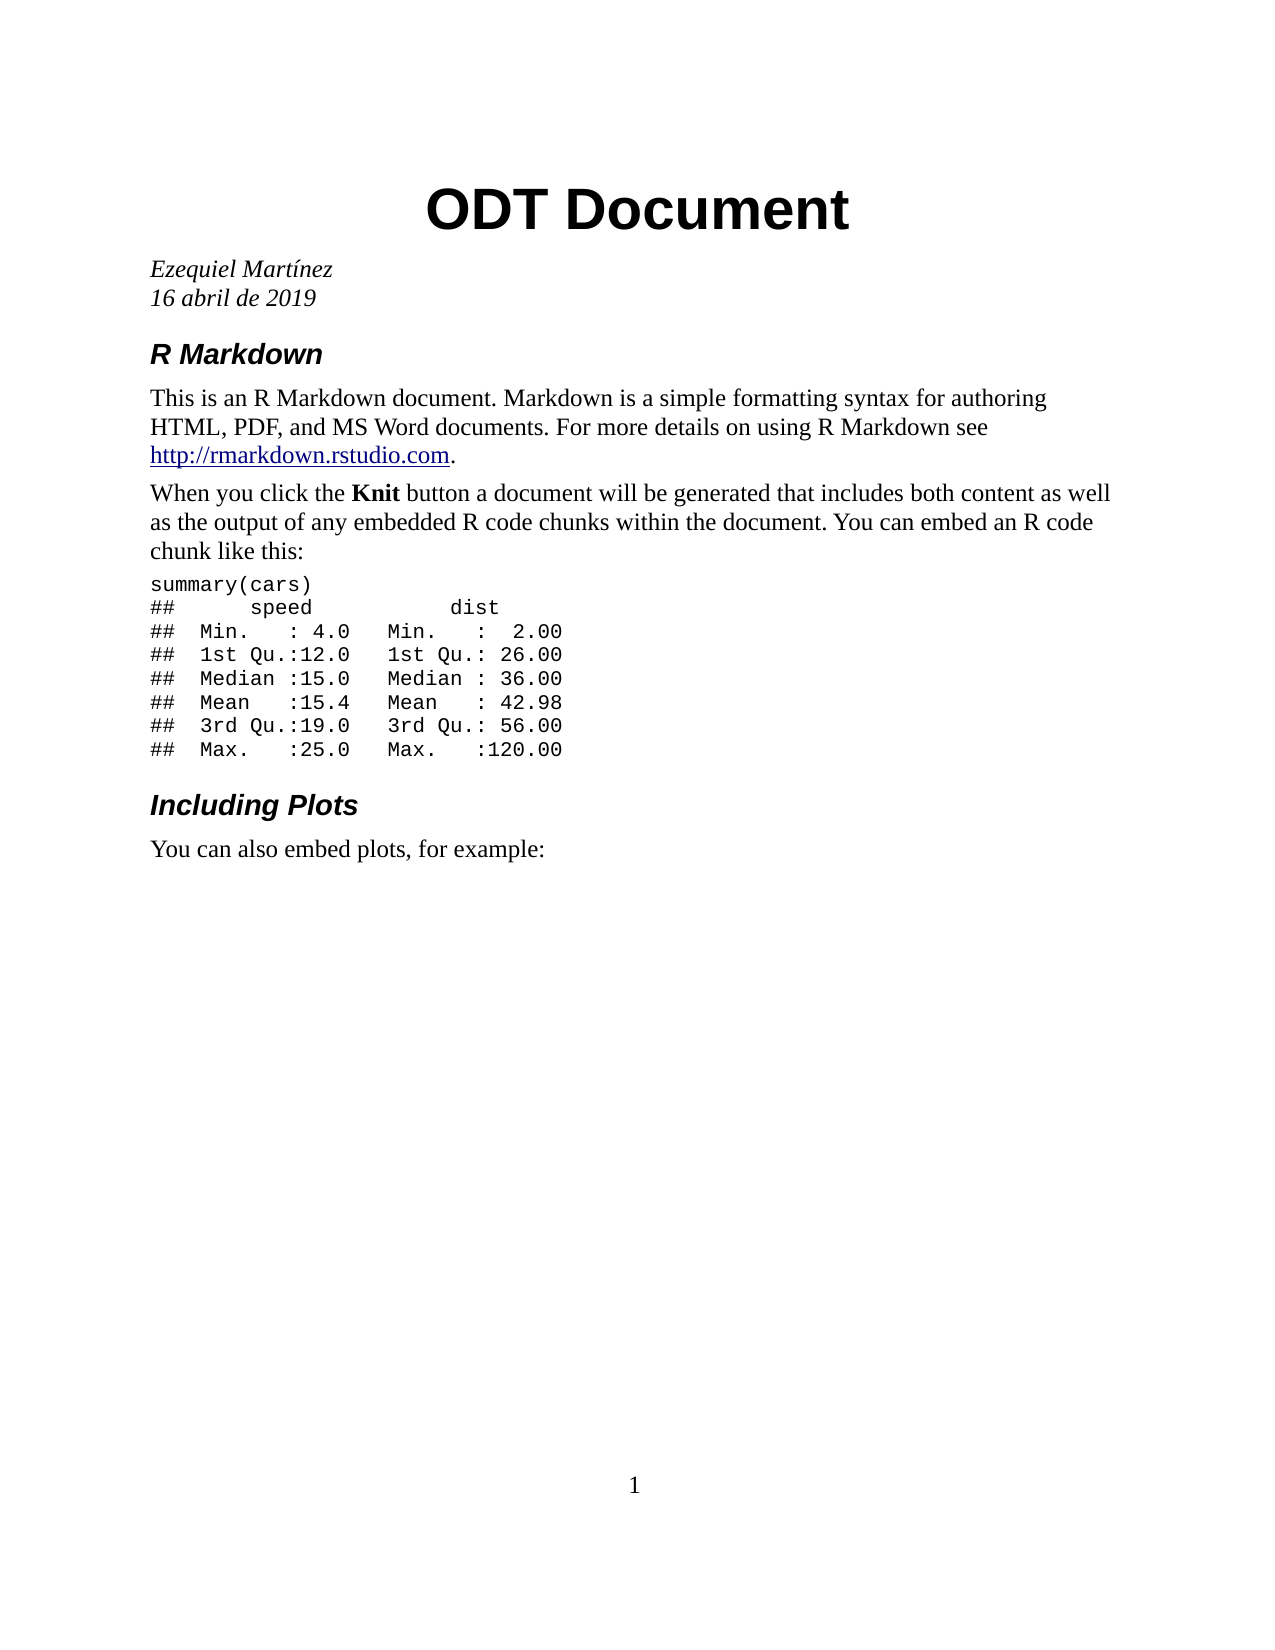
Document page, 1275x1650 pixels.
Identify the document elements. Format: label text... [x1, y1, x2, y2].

text This is an R Markdown document. Markdown is a simple formatting syntax for authoring HTML, PDF, and MS Word documents. For more details on using R Markdown see http://rmarkdown.rstudio.com. [150, 383, 1125, 469]
subtitle R Markdown [150, 337, 1125, 371]
text ## Max. :25.0 Max. :120.00 [150, 739, 1125, 763]
text You can also embed plots, for example: [150, 834, 1125, 862]
text ## 1st Qu.:12.0 1st Qu.: 26.00 [150, 644, 1125, 668]
subtitle Including Plots [150, 788, 1125, 821]
text When you click the Knit button a document will be generated that includes both content as well as the output of any embedded R code chunks within the document. You can embed an R code chunk like this: [150, 478, 1125, 564]
text ## Mean :15.4 Mean : 42.98 [150, 692, 1125, 715]
text ## Median :15.0 Median : 36.00 [150, 668, 1125, 692]
text ## speed dist [150, 597, 1125, 621]
text ## 3rd Qu.:19.0 3rd Qu.: 56.00 [150, 715, 1125, 739]
text summary(cars) [150, 573, 1125, 597]
text ## Min. : 4.0 Min. : 2.00 [150, 621, 1125, 644]
title ODT Document [150, 175, 1125, 242]
text Ezequiel Martínez [150, 254, 1125, 283]
text 16 abril de 2019 [150, 283, 1125, 312]
